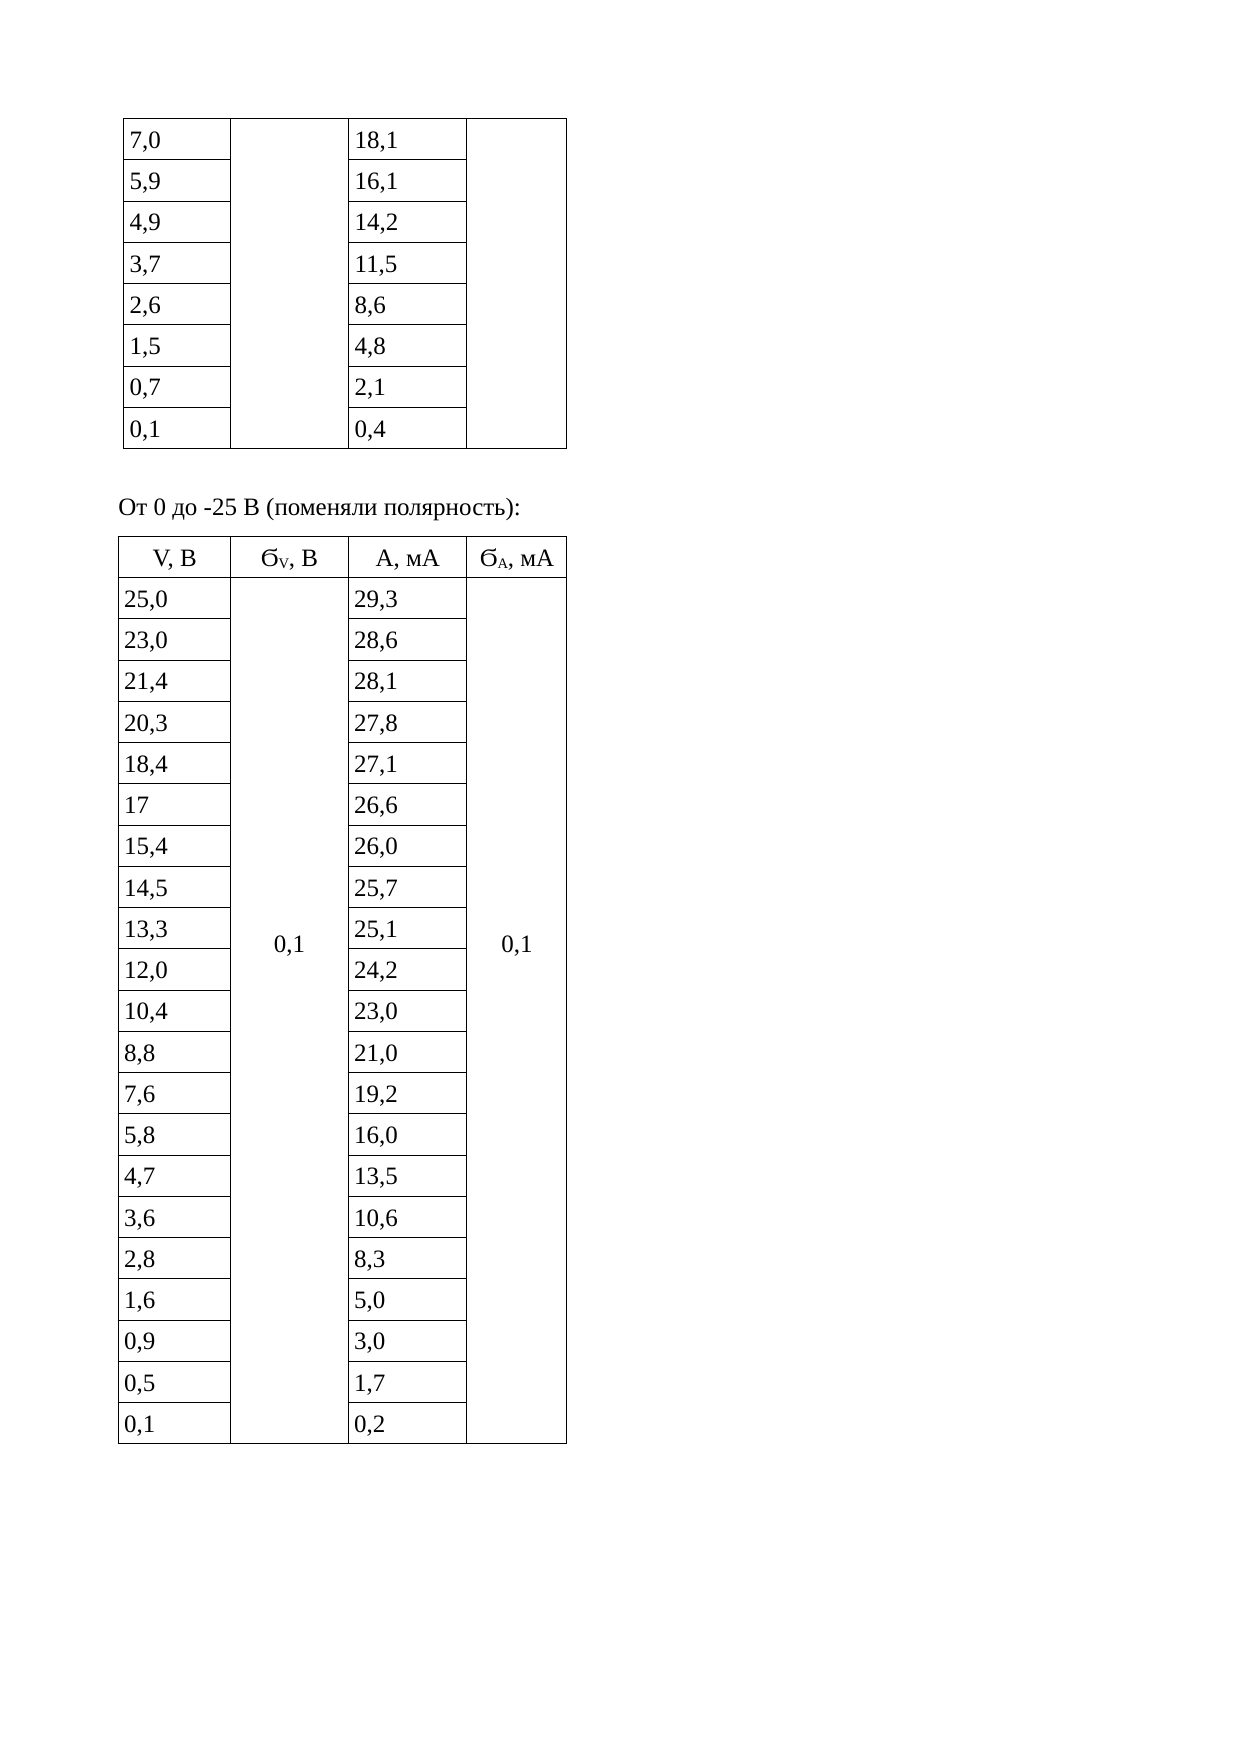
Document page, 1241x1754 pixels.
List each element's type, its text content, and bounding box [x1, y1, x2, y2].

table_cell 4,8 [349, 325, 466, 366]
table_cell 5,8 [119, 1114, 230, 1154]
table_cell 28,6 [349, 619, 466, 659]
table_cell 11,5 [349, 243, 466, 283]
table_cell 8,8 [119, 1032, 230, 1072]
table_cell 0,4 [349, 408, 466, 448]
table_cell 0,2 [349, 1403, 466, 1443]
table_cell 3,0 [349, 1321, 466, 1361]
table_cell 0,1 [124, 408, 230, 448]
table_cell 7,0 [124, 119, 230, 159]
table_cell 25,7 [349, 867, 466, 907]
table_header A, мА [349, 537, 466, 577]
table_cell 19,2 [349, 1073, 466, 1113]
table_cell 25,1 [349, 908, 466, 948]
table_cell 0,1 [467, 578, 566, 1443]
table_cell 20,3 [119, 702, 230, 742]
table_cell 2,6 [124, 284, 230, 324]
table_cell 8,6 [349, 284, 466, 324]
table_cell 1,7 [349, 1362, 466, 1402]
table_cell [467, 119, 566, 448]
table_cell 1,6 [119, 1279, 230, 1319]
table_cell 29,3 [349, 578, 466, 618]
table_cell 15,4 [119, 826, 230, 866]
table_cell 13,3 [119, 908, 230, 948]
table_header V, В [119, 537, 230, 577]
table_cell 21,0 [349, 1032, 466, 1072]
table_cell 27,8 [349, 702, 466, 742]
table_cell 10,6 [349, 1197, 466, 1237]
table_cell 4,9 [124, 202, 230, 242]
table_cell 4,7 [119, 1156, 230, 1196]
table_cell 1,5 [124, 325, 230, 366]
table_cell 5,9 [124, 160, 230, 201]
table_cell 3,6 [119, 1197, 230, 1237]
table_cell 23,0 [349, 991, 466, 1031]
table_cell 0,1 [231, 578, 348, 1443]
table_cell 16,0 [349, 1114, 466, 1154]
table_cell 2,1 [349, 367, 466, 407]
table_cell 18,4 [119, 743, 230, 783]
table_cell 14,5 [119, 867, 230, 907]
table_cell 0,9 [119, 1321, 230, 1361]
table_cell 21,4 [119, 661, 230, 701]
table_cell 28,1 [349, 661, 466, 701]
table_cell 27,1 [349, 743, 466, 783]
table_cell 0,1 [119, 1403, 230, 1443]
table_cell 17 [119, 784, 230, 824]
table_cell 24,2 [349, 949, 466, 989]
table_cell 3,7 [124, 243, 230, 283]
table_header ϬA, мА [467, 537, 566, 577]
table_cell 8,3 [349, 1238, 466, 1278]
table_cell 18,1 [349, 119, 466, 159]
table_cell 25,0 [119, 578, 230, 618]
text От 0 до -25 В (поменяли полярность): [118, 492, 1122, 521]
table_cell 7,6 [119, 1073, 230, 1113]
table_cell [231, 119, 348, 448]
table_cell 5,0 [349, 1279, 466, 1319]
table_cell 13,5 [349, 1156, 466, 1196]
table_header ϬV, В [231, 537, 348, 577]
table_cell 12,0 [119, 949, 230, 989]
table_cell 0,7 [124, 367, 230, 407]
table_cell 26,6 [349, 784, 466, 824]
table_cell 0,5 [119, 1362, 230, 1402]
table_cell 16,1 [349, 160, 466, 201]
table_cell 10,4 [119, 991, 230, 1031]
table_cell 2,8 [119, 1238, 230, 1278]
table_cell 26,0 [349, 826, 466, 866]
table_cell 23,0 [119, 619, 230, 659]
table_cell 14,2 [349, 202, 466, 242]
